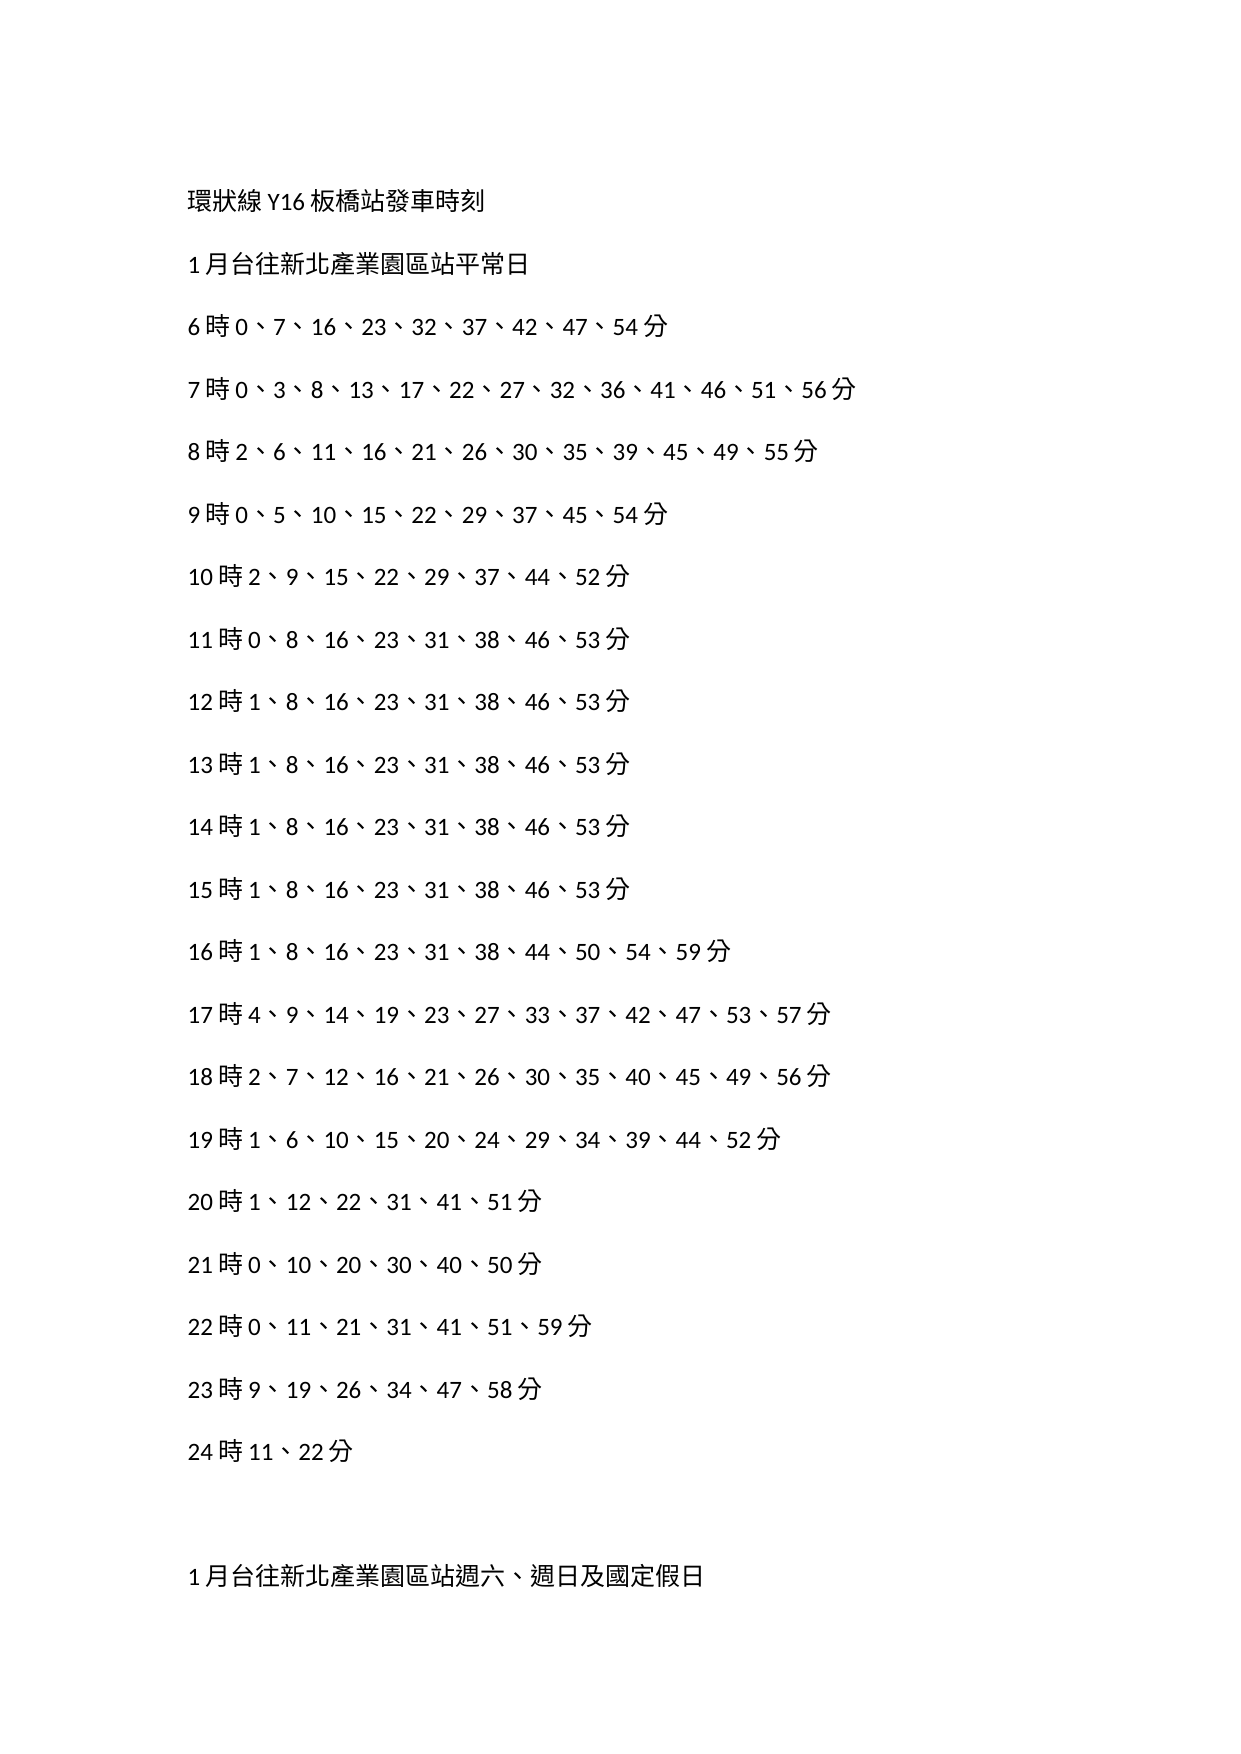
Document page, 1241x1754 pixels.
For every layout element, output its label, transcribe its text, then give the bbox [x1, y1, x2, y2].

text 11時0、8、16、23、31、38、46、53分 [187, 596, 1053, 658]
text 10時2、9、15、22、29、37、44、52分 [187, 533, 1053, 596]
text 1月台往新北產業園區站週六、週日及國定假日 [187, 1533, 1053, 1596]
text 7時0、3、8、13、17、22、27、32、36、41、46、51、56分 [187, 346, 1053, 408]
text 24時11、22分 [187, 1408, 1053, 1471]
text 23時9、19、26、34、47、58分 [187, 1346, 1053, 1408]
text 15時1、8、16、23、31、38、46、53分 [187, 846, 1053, 908]
text 9時0、5、10、15、22、29、37、45、54分 [187, 471, 1053, 533]
text 17時4、9、14、19、23、27、33、37、42、47、53、57分 [187, 971, 1053, 1033]
text 22時0、11、21、31、41、51、59分 [187, 1283, 1053, 1346]
text 14時1、8、16、23、31、38、46、53分 [187, 783, 1053, 846]
text 16時1、8、16、23、31、38、44、50、54、59分 [187, 908, 1053, 971]
text 環狀線Y16板橋站發車時刻 [187, 158, 1053, 221]
text 18時2、7、12、16、21、26、30、35、40、45、49、56分 [187, 1033, 1053, 1096]
text 19時1、6、10、15、20、24、29、34、39、44、52分 [187, 1096, 1053, 1158]
text 6時0、7、16、23、32、37、42、47、54分 [187, 283, 1053, 346]
text 12時1、8、16、23、31、38、46、53分 [187, 658, 1053, 721]
text 8時2、6、11、16、21、26、30、35、39、45、49、55分 [187, 408, 1053, 471]
text 1月台往新北產業園區站平常日 [187, 221, 1053, 283]
text 13時1、8、16、23、31、38、46、53分 [187, 721, 1053, 783]
text 21時0、10、20、30、40、50分 [187, 1221, 1053, 1283]
text 20時1、12、22、31、41、51分 [187, 1158, 1053, 1221]
